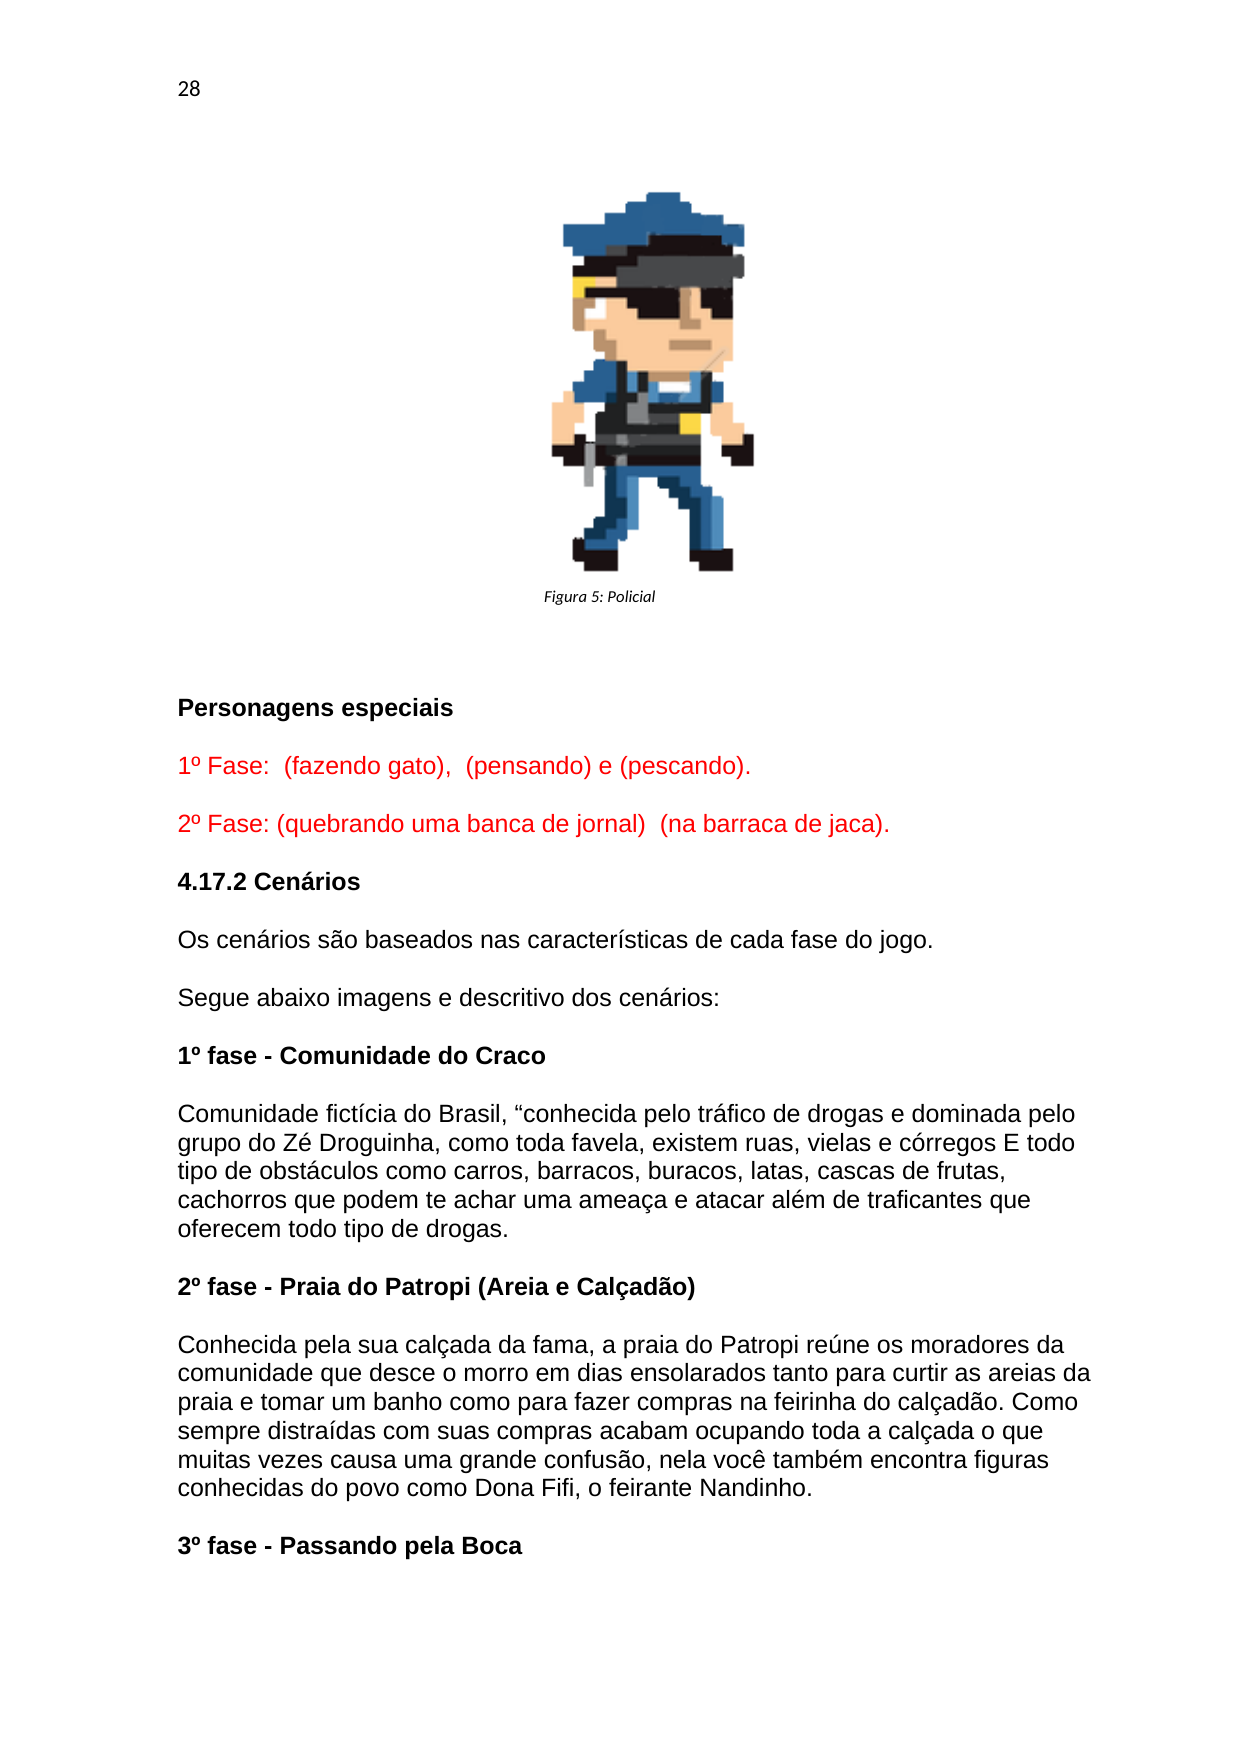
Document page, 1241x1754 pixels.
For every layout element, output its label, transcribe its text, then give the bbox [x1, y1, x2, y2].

text Os cenários são baseados nas características de cada fase do jogo. [177, 925, 1122, 954]
picture [543, 189, 756, 579]
text 4.17.2 Cenários [177, 867, 1122, 896]
text 2º Fase: (quebrando uma banca de jornal) (na barraca de jaca). [177, 809, 1122, 838]
text Conhecida pela sua calçada da fama, a praia do Patropi reúne os moradores da comunidade que desce o morro em dias ensolarados tanto para curtir as areias da praia e tomar um banho como para fazer compras na feirinha do calçadão. Como sempre distraídas com suas compras acabam ocupando toda a calçada o que muitas vezes causa uma grande confusão, nela você também encontra figuras conhecidas do povo como Dona Fifi, o feirante Nandinho. [177, 1330, 1122, 1502]
text 2º fase - Praia do Patropi (Areia e Calçadão) [177, 1272, 1122, 1301]
text 3º fase - Passando pela Boca [177, 1531, 1122, 1560]
text Comunidade fictícia do Brasil, “conhecida pelo tráfico de drogas e dominada pelo grupo do Zé Droguinha, como toda favela, existem ruas, vielas e córregos E todo tipo de obstáculos como carros, barracos, buracos, latas, cascas de frutas, cachorros que podem te achar uma ameaça e atacar além de traficantes que oferecem todo tipo de drogas. [177, 1099, 1122, 1243]
text 1º fase - Comunidade do Craco [177, 1041, 1122, 1070]
text Personagens especiais [177, 693, 1122, 722]
text Segue abaixo imagens e descritivo dos cenários: [177, 983, 1122, 1012]
text Figura 5: Policial [544, 579, 755, 606]
text 1º Fase: (fazendo gato), (pensando) e (pescando). [177, 751, 1122, 780]
